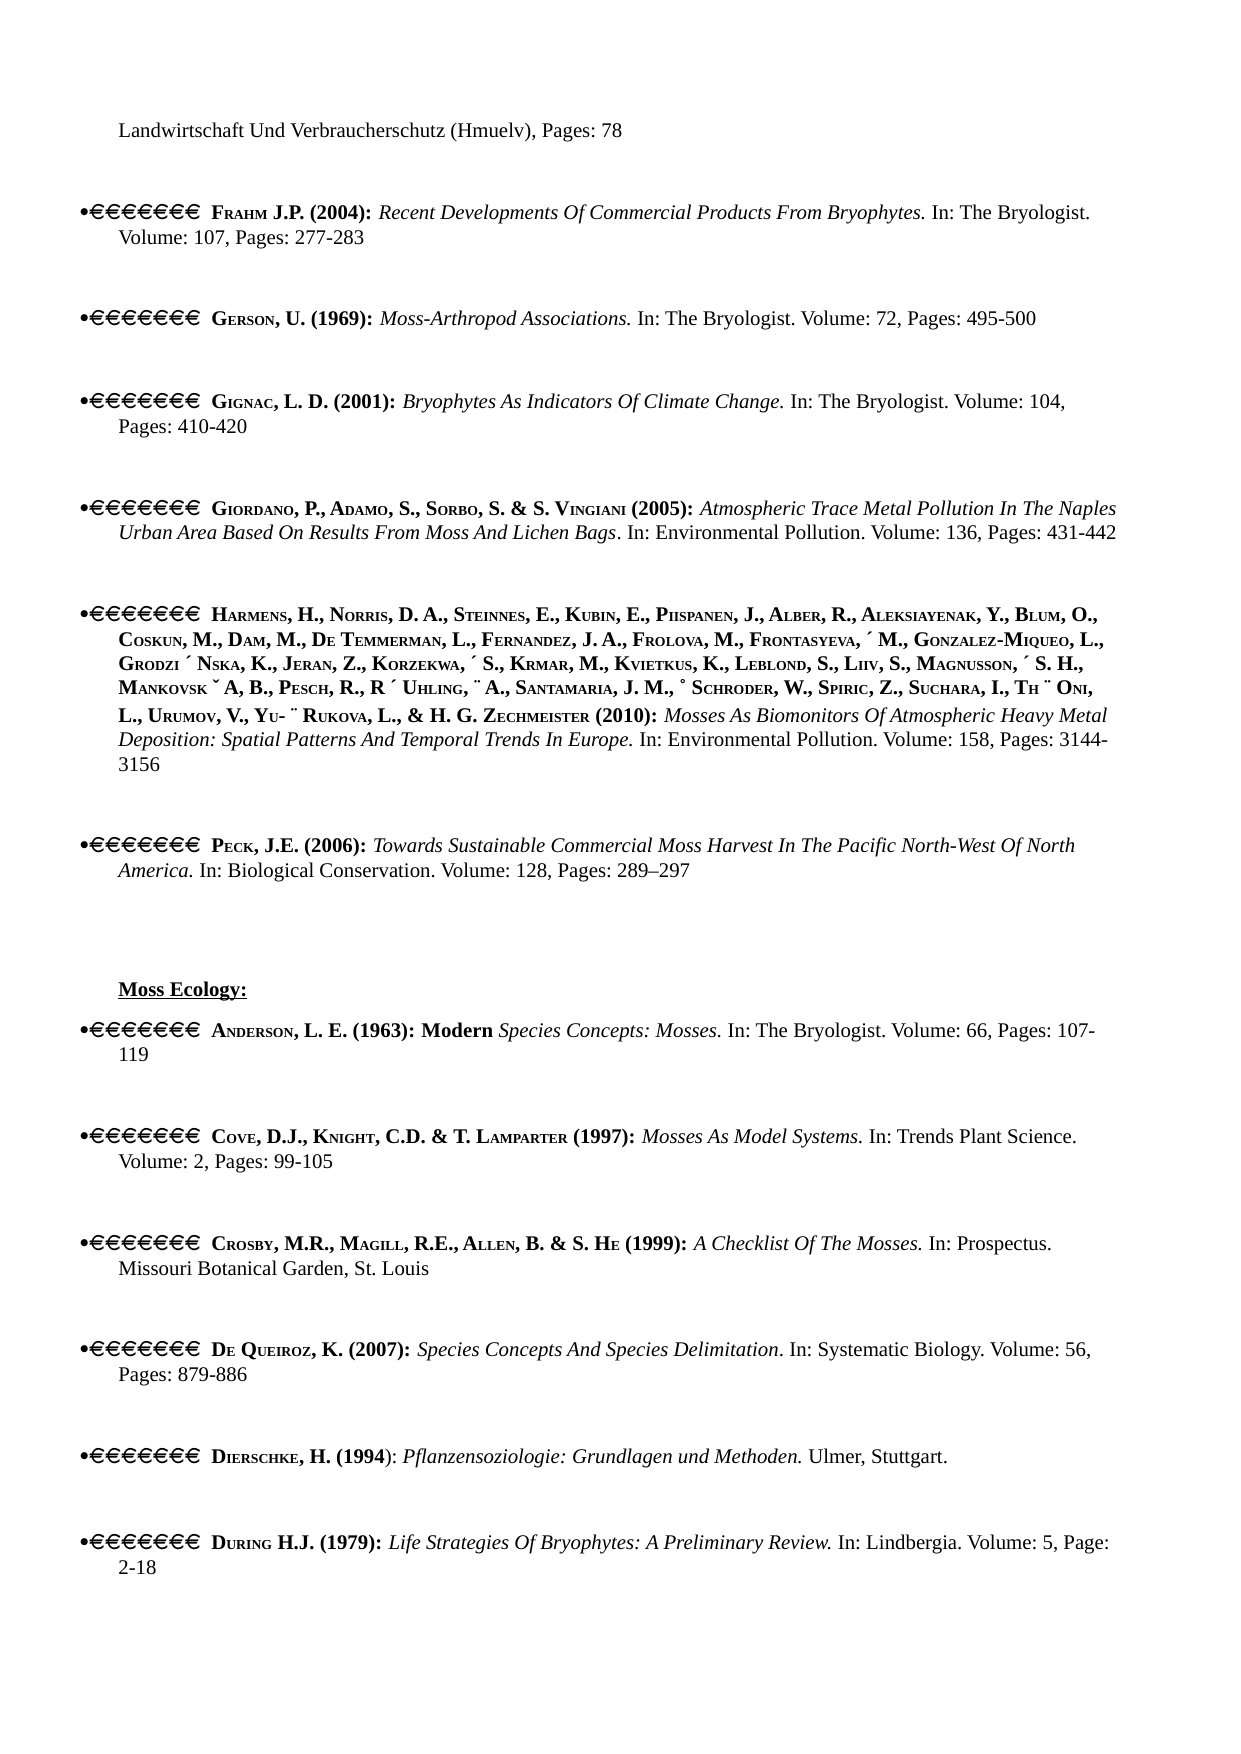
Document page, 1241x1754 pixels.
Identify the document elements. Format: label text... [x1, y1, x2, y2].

text · Peck, J.E. (2006): Towards Sustainable Commercial Moss Harvest In The Pacific North-West Of North America. In: Biological Conservation. Volume: 128, Pages: 289–297 [81, 829, 1122, 882]
text · Giordano, P., Adamo, S., Sorbo, S. & S. Vingiani (2005): Atmospheric Trace Metal Pollution In The Naples Urban Area Based On Results From Moss And Lichen Bags. In: Environmental Pollution. Volume: 136, Pages: 431-442 [81, 492, 1122, 544]
text Moss Ecology: [118, 977, 1122, 1001]
text · Frahm J.P. (2004): Recent Developments Of Commercial Products From Bryophytes. In: The Bryologist. Volume: 107, Pages: 277-283 [81, 196, 1122, 249]
text Landwirtschaft Und Verbraucherschutz (Hmuelv), Pages: 78 [81, 118, 1122, 142]
text · Gignac, L. D. (2001): Bryophytes As Indicators Of Climate Change. In: The Bryologist. Volume: 104, Pages: 410-420 [81, 385, 1122, 438]
text · Gerson, U. (1969): Moss-Arthropod Associations. In: The Bryologist. Volume: 72, Pages: 495-500 [81, 302, 1122, 331]
text · Crosby, M.R., Magill, R.E., Allen, B. & S. He (1999): A Checklist Of The Mosses. In: Prospectus. Missouri Botanical Garden, St. Louis [81, 1227, 1122, 1279]
text · De Queiroz, K. (2007): Species Concepts And Species Delimitation. In: Systematic Biology. Volume: 56, Pages: 879-886 [81, 1333, 1122, 1386]
text · Harmens, H., Norris, D. A., Steinnes, E., Kubin, E., Piispanen, J., Alber, R., Aleksiayenak, Y., Blum, O., Coskun, M., Dam, M., De Temmerman, L., Fernandez, J. A., Frolova, M., Frontasyeva, ´ M., Gonzalez-Miqueo, L., Grodzi ´ Nska, K., Jeran, Z., Korzekwa, ´ S., Krmar, M., Kvietkus, K., Leblond, S., Liiv, S., Magnusson, ´ S. H., Mankovsk ˇ A, B., Pesch, R., R ´ Uhling, ¨ A., Santamaria, J. M., ˚ Schroder, W., Spiric, Z., Suchara, I., Th ¨ Oni, L., Urumov, V., Yu- ¨ Rukova, L., & H. G. Zechmeister (2010): Mosses As Biomonitors Of Atmospheric Heavy Metal Deposition: Spatial Patterns And Temporal Trends In Europe. In: Environmental Pollution. Volume: 158, Pages: 3144-3156 [81, 602, 1122, 776]
text · Anderson, L. E. (1963): Modern Species Concepts: Mosses. In: The Bryologist. Volume: 66, Pages: 107-119 [81, 1014, 1122, 1066]
text · Cove, D.J., Knight, C.D. & T. Lamparter (1997): Mosses As Model Systems. In: Trends Plant Science. Volume: 2, Pages: 99-105 [81, 1120, 1122, 1173]
text · Dierschke, H. (1994): Pflanzensoziologie: Grundlagen und Methoden. Ulmer, Stuttgart. [81, 1444, 1122, 1468]
text · During H.J. (1979): Life Strategies Of Bryophytes: A Preliminary Review. In: Lindbergia. Volume: 5, Page: 2-18 [81, 1526, 1122, 1579]
